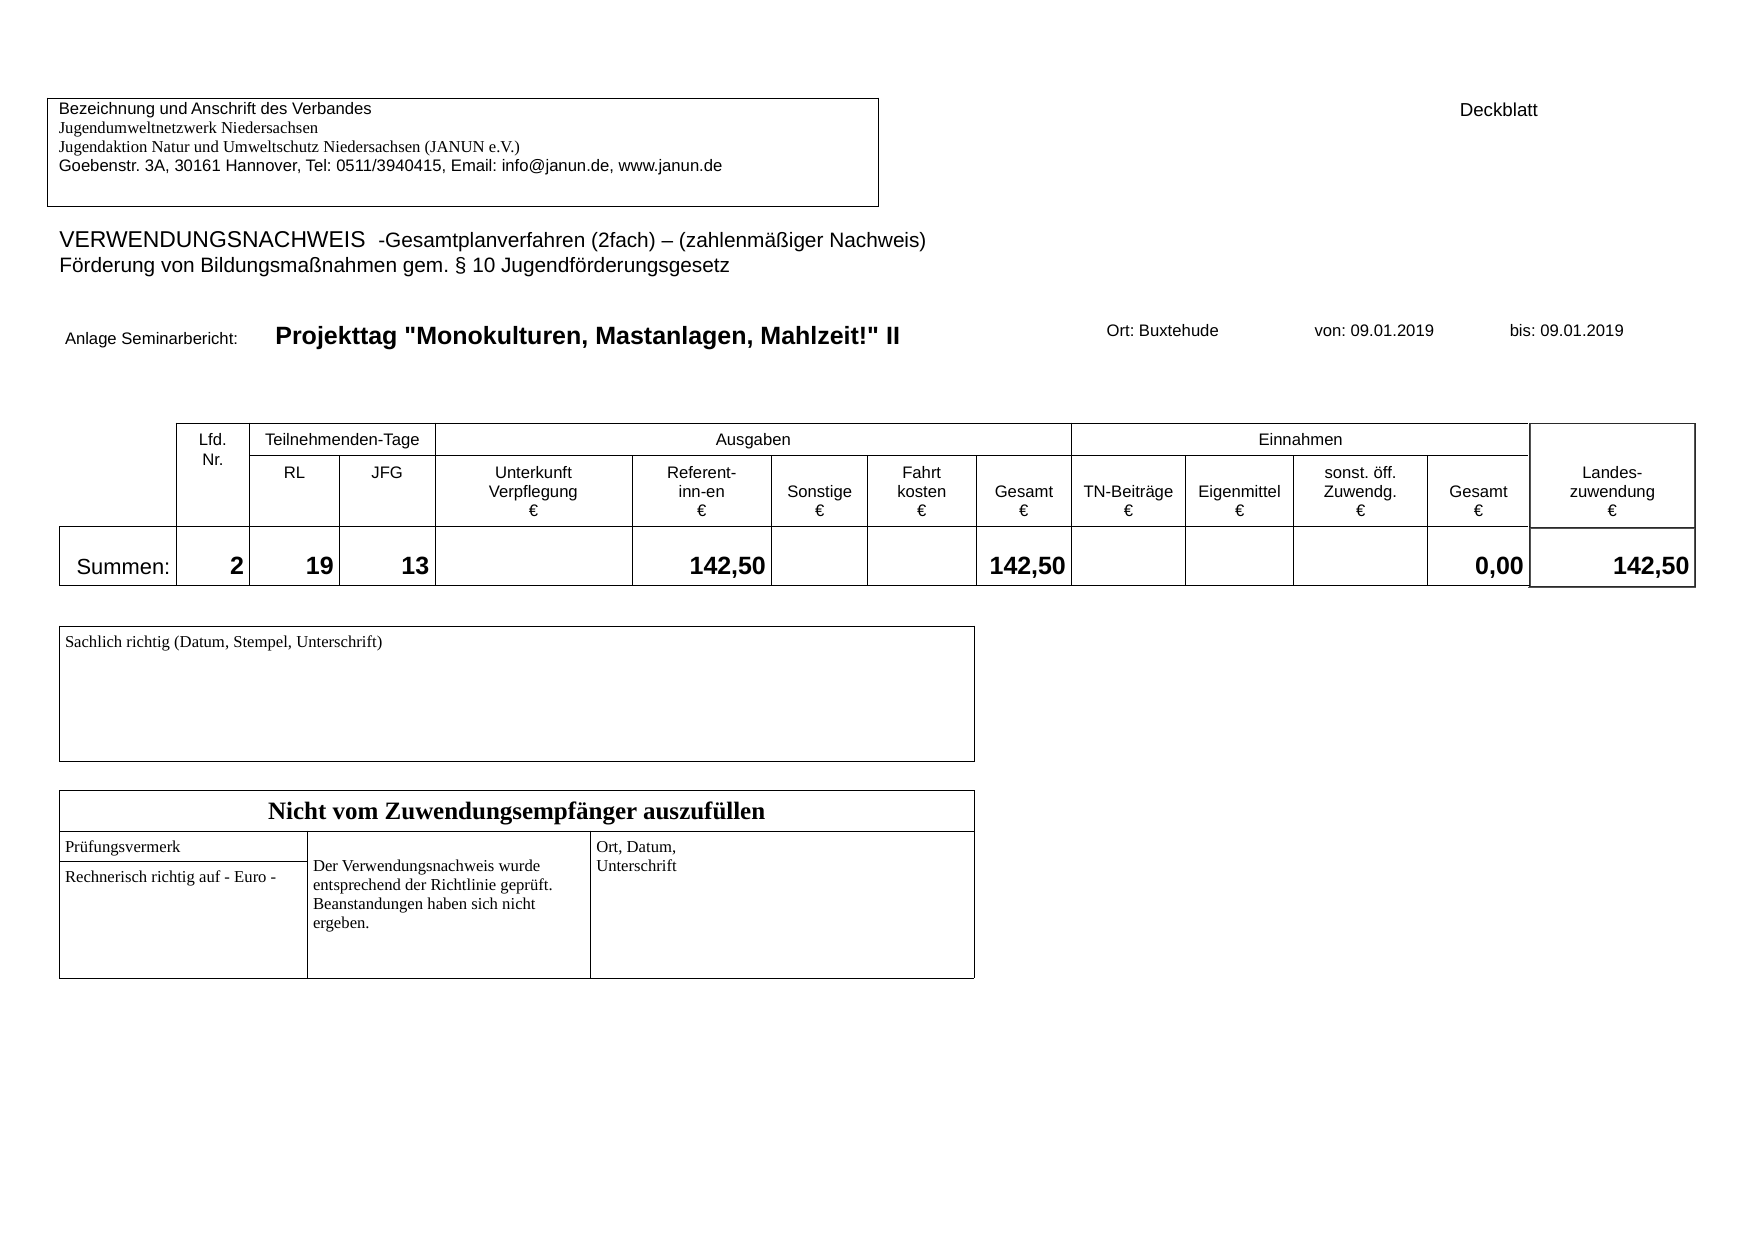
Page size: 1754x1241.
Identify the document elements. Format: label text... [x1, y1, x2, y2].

table_cell 0,00 [1428, 527, 1528, 585]
table_header [879, 98, 1438, 206]
table_cell JFG [340, 456, 435, 526]
table_cell RL [250, 456, 339, 526]
table_cell Prüfungsvermerk [60, 832, 307, 861]
table_header Projekttag "Monokulturen, Mastanlagen, Mahlzeit!" II [270, 315, 1101, 355]
table_header Deckblatt [1438, 98, 1711, 206]
table_cell Gesamt € [977, 456, 1071, 526]
table_cell 19 [250, 527, 339, 585]
table_header bis: 09.01.2019 [1504, 315, 1695, 355]
table_header Landes- zuwendung € [1531, 425, 1694, 526]
table_cell Ort, Datum, Unterschrift [591, 832, 974, 978]
table_cell [436, 527, 632, 585]
table_cell [772, 527, 867, 585]
table_cell sonst. öff. Zuwendg. € [1294, 456, 1427, 526]
table_header Lfd. Nr. [177, 424, 249, 526]
table_cell [1186, 527, 1293, 585]
table_cell [1072, 527, 1185, 585]
text VERWENDUNGSNACHWEIS -Gesamtplanverfahren (2fach) – (zahlenmäßiger Nachweis) [59, 226, 1695, 253]
table_cell [868, 527, 976, 585]
table_header Anlage Seminarbericht: [59, 315, 269, 355]
table_header Sachlich richtig (Datum, Stempel, Unterschrift) [60, 627, 974, 761]
table_cell 2 [177, 527, 249, 585]
table_cell TN-Beiträge € [1072, 456, 1185, 526]
table_cell Gesamt € [1428, 456, 1528, 526]
table_cell 13 [340, 527, 435, 585]
table_header Nicht vom Zuwendungsempfänger auszufüllen [60, 791, 974, 831]
table_cell Sonstige € [772, 456, 867, 526]
table_header von: 09.01.2019 [1309, 315, 1504, 355]
table_cell Unterkunft Verpflegung € [436, 456, 632, 526]
table_cell 142,50 [1531, 529, 1694, 585]
table_cell Rechnerisch richtig auf - Euro - [60, 862, 307, 978]
table_header Einnahmen [1072, 424, 1528, 455]
table_cell 142,50 [977, 527, 1071, 585]
table_cell 142,50 [633, 527, 771, 585]
table_header Ort: Buxtehude [1101, 315, 1309, 355]
table_cell Eigenmittel € [1186, 456, 1293, 526]
table_cell Summen: [60, 527, 176, 585]
table_cell Referent- inn-en € [633, 456, 771, 526]
table_cell Fahrt kosten € [868, 456, 976, 526]
table_header Ausgaben [436, 424, 1071, 455]
table_header [59, 423, 176, 526]
table_cell Der Verwendungsnachweis wurde entsprechend der Richtlinie geprüft. Beanstandungen haben sich nicht ergeben. [308, 832, 590, 978]
table_header Teilnehmenden-Tage [250, 424, 435, 455]
table_header Bezeichnung und Anschrift des Verbandes Jugendumweltnetzwerk Niedersachsen Jugendaktion Natur und Umweltschutz Niedersachsen (JANUN e.V.) Goebenstr. 3A, 30161 Hannover, Tel: 0511/3940415, Email: info@janun.de, www.janun.de [48, 99, 878, 206]
text Förderung von Bildungsmaßnahmen gem. § 10 Jugendförderungsgesetz [59, 253, 1695, 277]
table_cell [1294, 527, 1427, 585]
